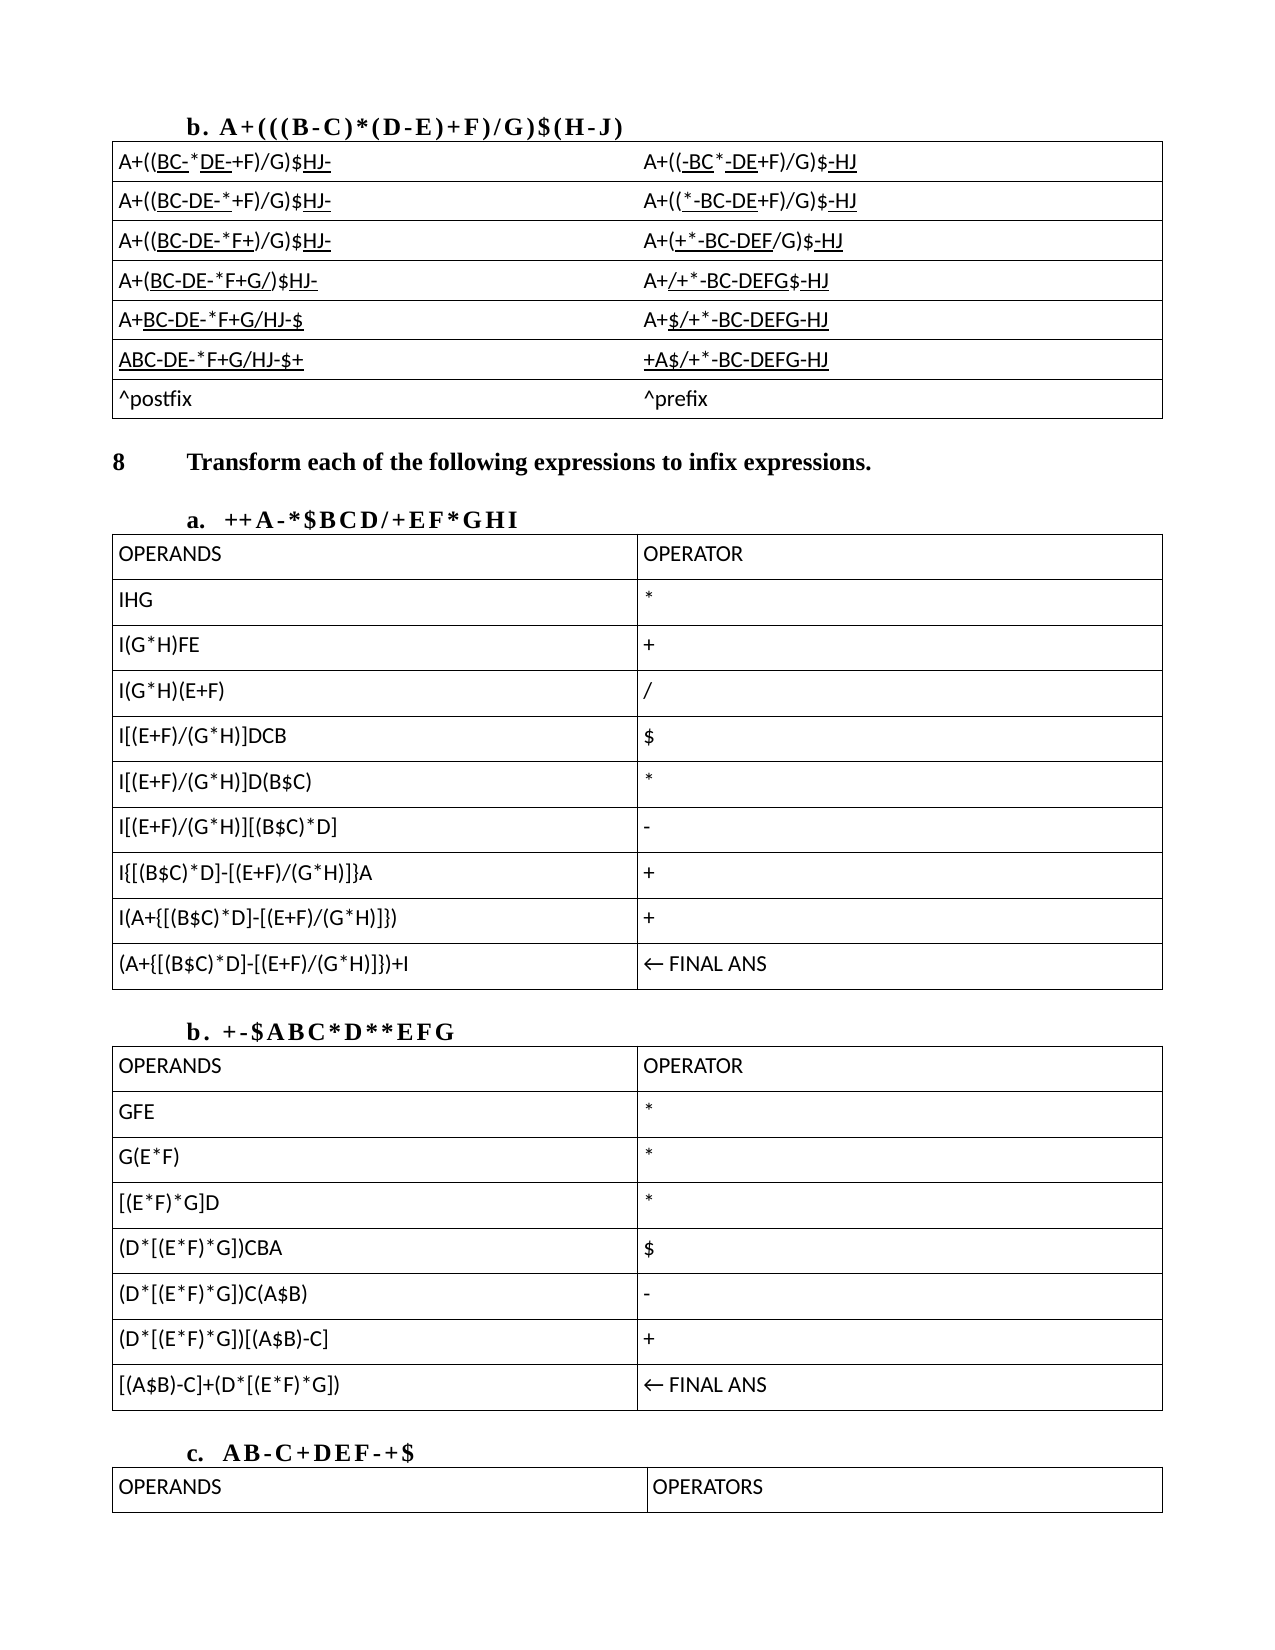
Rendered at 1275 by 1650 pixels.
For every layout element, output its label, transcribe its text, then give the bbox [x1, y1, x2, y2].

text c. AB-C+DEF-+$ [186, 1438, 1162, 1467]
table_cell ^postfix [113, 380, 637, 418]
table_cell (A+{[(B$C)*D]-[(E+F)/(G*H)]})+I [113, 944, 637, 989]
table_cell $ [638, 717, 1162, 761]
text b. A+(((B-C)*(D-E)+F)/G)$(H-J) [186, 112, 1162, 141]
table_header OPERATOR [638, 535, 1162, 579]
table_cell I[(E+F)/(G*H)][(B$C)*D] [113, 808, 637, 852]
table_cell GFE [113, 1092, 637, 1137]
table_cell [(A$B)-C]+(D*[(E*F)*G]) [113, 1365, 637, 1410]
table_cell + [638, 626, 1162, 670]
table_cell * [638, 1183, 1162, 1228]
table_cell I{[(B$C)*D]-[(E+F)/(G*H)]}A [113, 853, 637, 898]
table_header OPERATORS [648, 1468, 1162, 1512]
table_cell A+/+*-BC-DEFG$-HJ [638, 261, 1162, 299]
table_cell A+((BC-DE-*+F)/G)$HJ- [113, 182, 637, 220]
table_cell I[(E+F)/(G*H)]D(B$C) [113, 762, 637, 807]
table_cell ← FINAL ANS [638, 944, 1162, 989]
list Transform each of the following expressions to infix expressions. [112, 447, 1162, 476]
table_cell * [638, 580, 1162, 624]
table_cell A+(+*-BC-DEF/G)$-HJ [638, 221, 1162, 260]
table_cell ABC-DE-*F+G/HJ-$+ [113, 340, 637, 379]
table_cell $ [638, 1229, 1162, 1273]
table_cell ^prefix [638, 380, 1162, 418]
table_cell G(E*F) [113, 1138, 637, 1182]
table_cell (D*[(E*F)*G])[(A$B)-C] [113, 1320, 637, 1364]
table_cell A+$/+*-BC-DEFG-HJ [638, 301, 1162, 339]
table_header OPERANDS [113, 1047, 637, 1091]
table_cell A+(BC-DE-*F+G/)$HJ- [113, 261, 637, 299]
table_cell (D*[(E*F)*G])C(A$B) [113, 1274, 637, 1319]
table_cell * [638, 1092, 1162, 1137]
table_cell ← FINAL ANS [638, 1365, 1162, 1410]
table_cell I[(E+F)/(G*H)]DCB [113, 717, 637, 761]
table_header OPERANDS [113, 535, 637, 579]
table_cell - [638, 808, 1162, 852]
table_cell * [638, 1138, 1162, 1182]
table_cell * [638, 762, 1162, 807]
table_cell I(A+{[(B$C)*D]-[(E+F)/(G*H)]}) [113, 899, 637, 943]
table_cell [(E*F)*G]D [113, 1183, 637, 1228]
table_cell + [638, 853, 1162, 898]
table_cell I(G*H)(E+F) [113, 671, 637, 716]
table_cell / [638, 671, 1162, 716]
text b. +-$ABC*D**EFG [186, 1017, 1162, 1046]
table_cell A+((BC-DE-*F+)/G)$HJ- [113, 221, 637, 260]
table_cell +A$/+*-BC-DEFG-HJ [638, 340, 1162, 379]
table_cell IHG [113, 580, 637, 624]
table_cell + [638, 899, 1162, 943]
table_cell (D*[(E*F)*G])CBA [113, 1229, 637, 1273]
table_header OPERANDS [113, 1468, 647, 1512]
table_cell I(G*H)FE [113, 626, 637, 670]
table_cell A+BC-DE-*F+G/HJ-$ [113, 301, 637, 339]
table_cell + [638, 1320, 1162, 1364]
table_header A+((BC-*DE-+F)/G)$HJ- [113, 142, 637, 181]
table_cell - [638, 1274, 1162, 1319]
text a. ++A-*$BCD/+EF*GHI [186, 505, 1162, 533]
table_cell A+((*-BC-DE+F)/G)$-HJ [638, 182, 1162, 220]
table_header OPERATOR [638, 1047, 1162, 1091]
table_header A+((-BC*-DE+F)/G)$-HJ [638, 142, 1162, 181]
